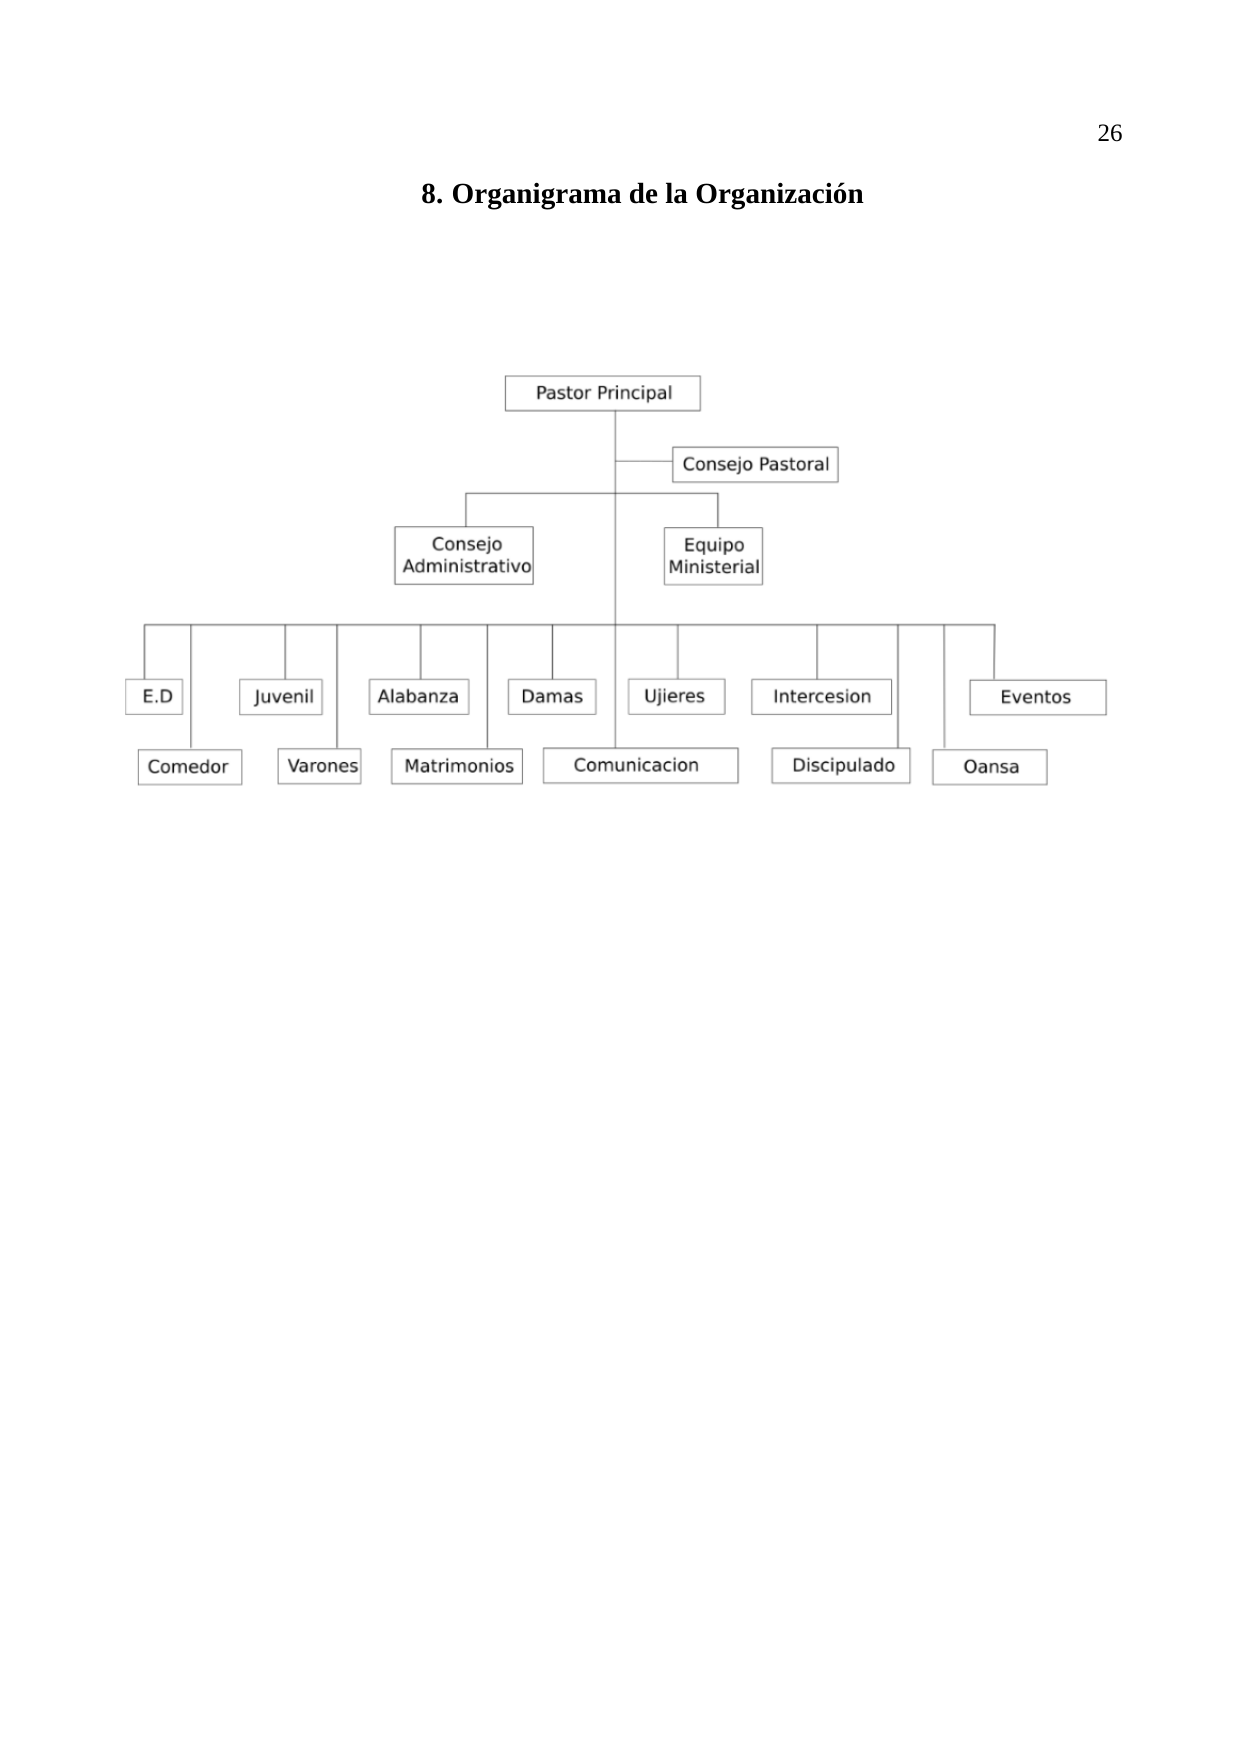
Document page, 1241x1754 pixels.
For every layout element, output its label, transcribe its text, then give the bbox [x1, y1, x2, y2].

picture [124, 320, 1129, 809]
list Organigrama de la Organización [156, 176, 1122, 210]
